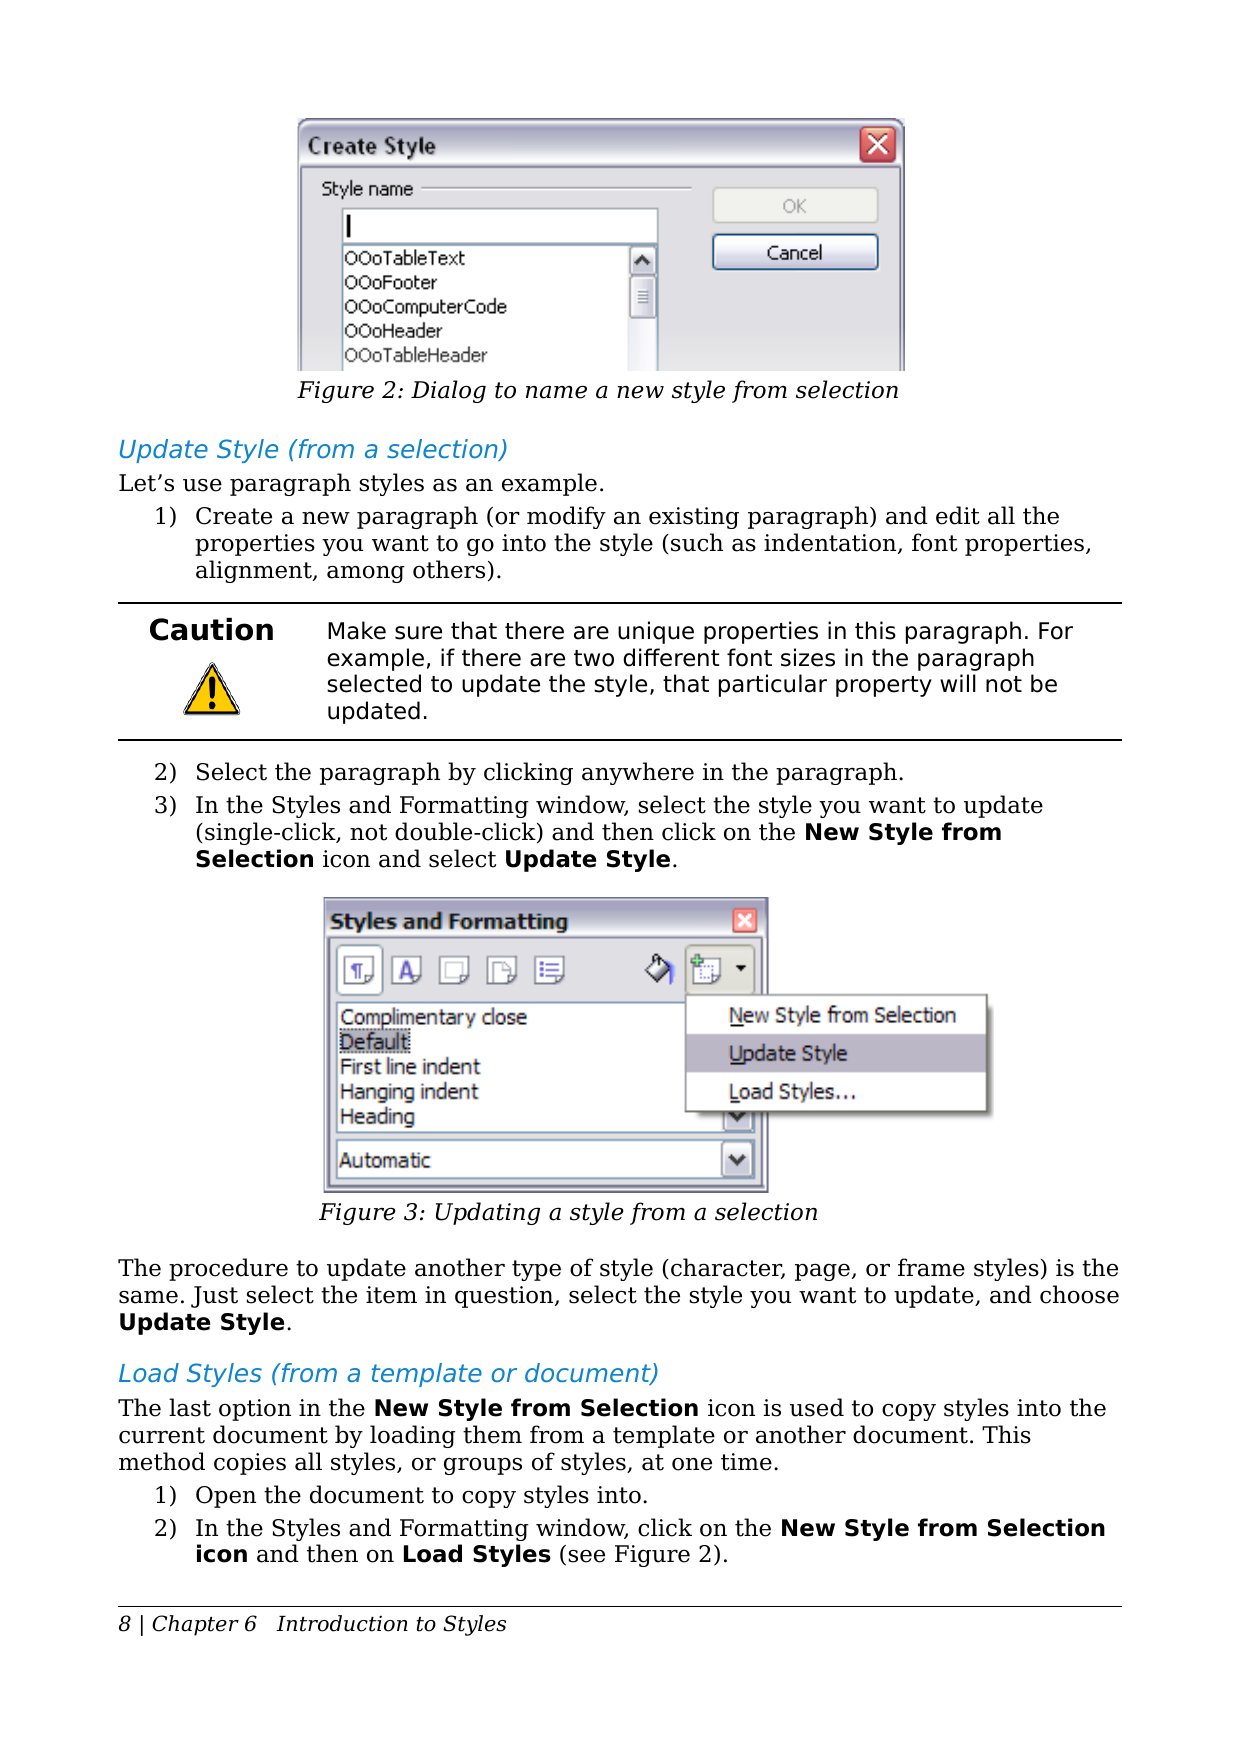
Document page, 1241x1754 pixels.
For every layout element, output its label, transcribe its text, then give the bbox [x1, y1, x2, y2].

text Figure 2: Dialog to name a new style from selection [298, 377, 943, 404]
list Figure 3: Updating a style from a selection [319, 1199, 998, 1226]
picture [323, 897, 994, 1193]
subtitle Update Style (from a selection) [118, 435, 1122, 464]
subtitle Load Styles (from a template or document) [118, 1360, 1122, 1389]
picture [297, 118, 905, 371]
picture [179, 658, 244, 719]
list In the Styles and Formatting window, click on the New Style from Selection icon and then on Load Styles (see Figure 2). [177, 1515, 1122, 1568]
table_header Caution [118, 604, 305, 739]
table_header Make sure that there are unique properties in this paragraph. For example, if there are two different font sizes in the paragraph selected to update the style, that particular property will not be updated. [305, 604, 1122, 739]
list Create a new paragraph (or modify an existing paragraph) and edit all the properties you want to go into the style (such as indentation, font properties, alignment, among others). [177, 503, 1122, 583]
list Open the document to copy styles into. [177, 1482, 1122, 1508]
list In the Styles and Formatting window, select the style you want to update (single-click, not double-click) and then click on the New Style from Selection icon and select Update Style. [177, 792, 1122, 872]
list Select the paragraph by clicking anywhere in the paragraph. [177, 759, 1122, 786]
list Let’s use paragraph styles as an example. [118, 470, 1122, 497]
text The procedure to update another type of style (character, page, or frame styles) is the same. Just select the item in question, select the style you want to update, and choose Update Style. [118, 1255, 1122, 1335]
list The last option in the New Style from Selection icon is used to copy styles into the current document by loading them from a template or another document. This method copies all styles, or groups of styles, at one time. [118, 1395, 1122, 1475]
